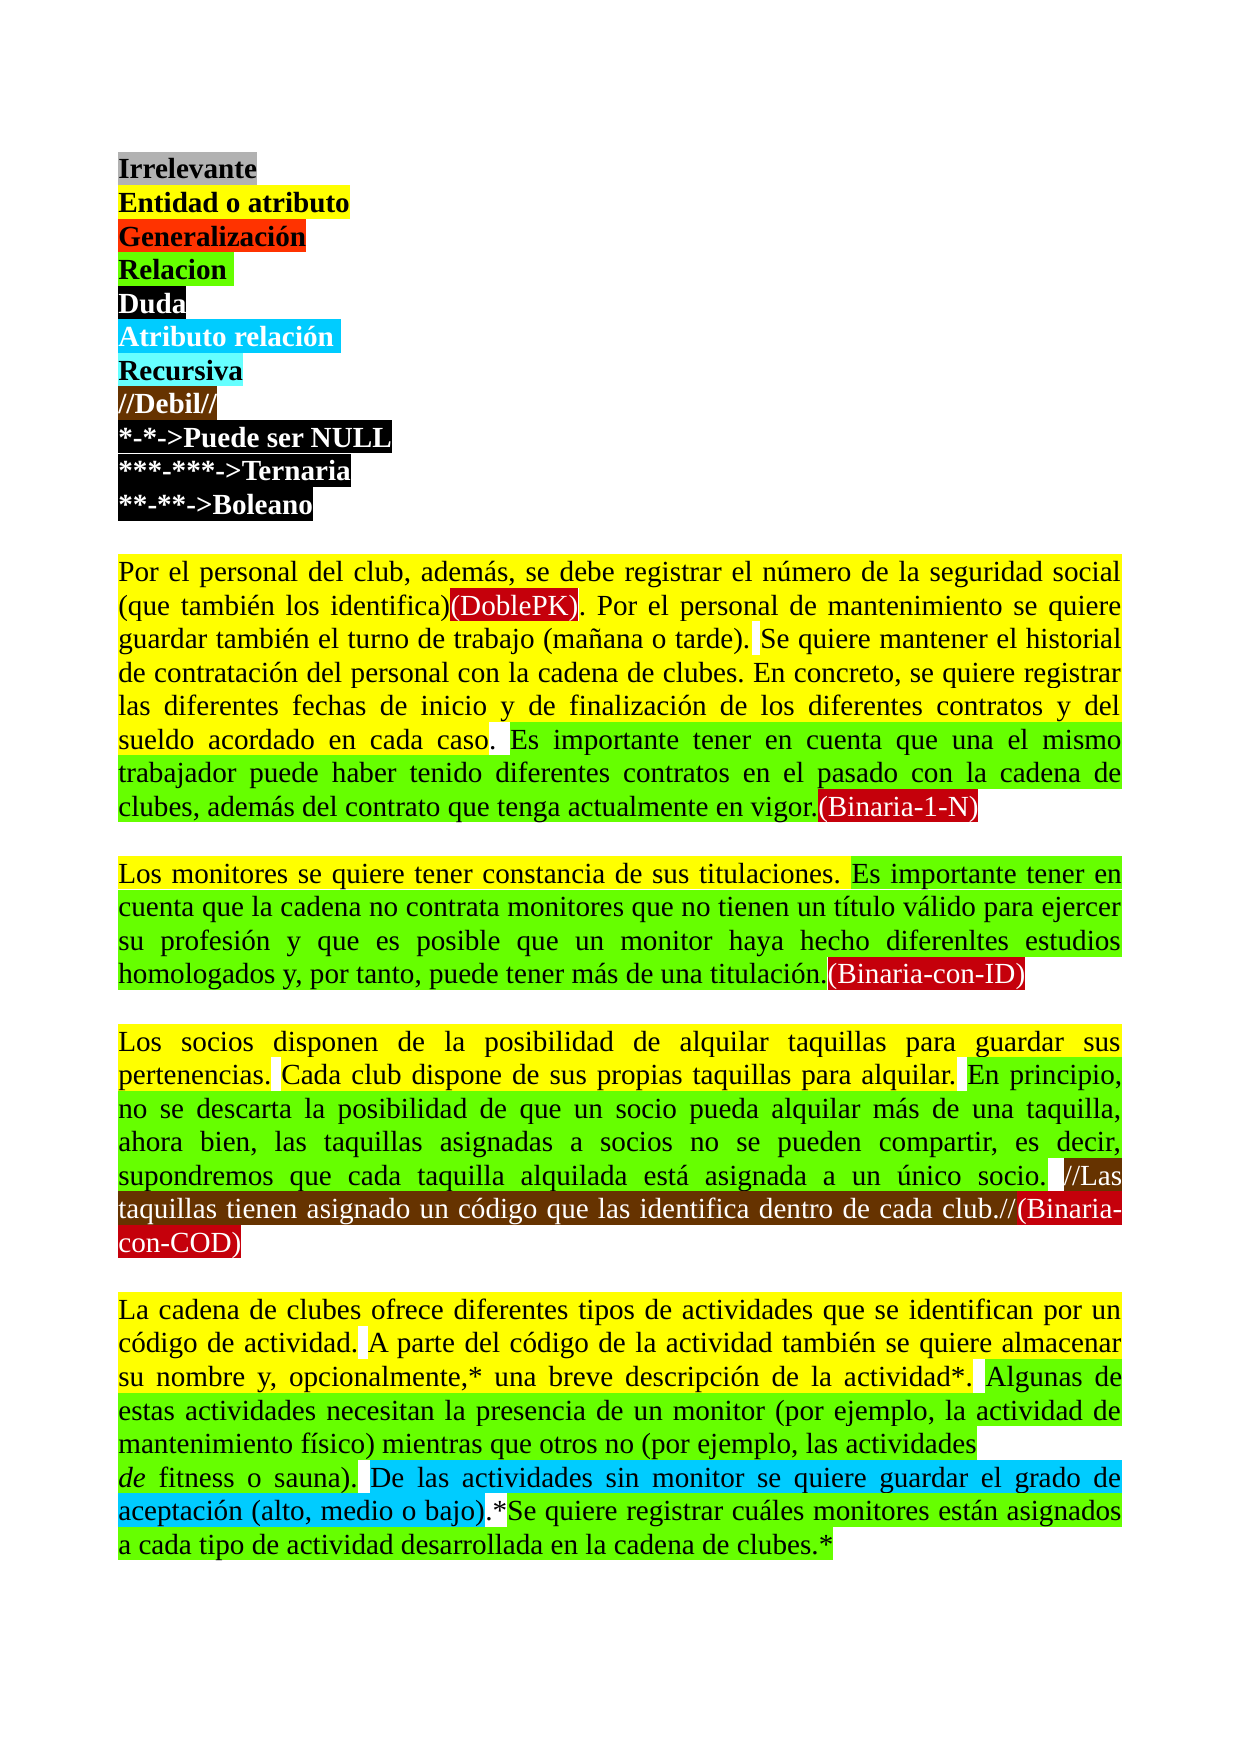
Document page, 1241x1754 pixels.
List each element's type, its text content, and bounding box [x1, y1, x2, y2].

text de fitness o sauna). De las actividades sin monitor se quiere guardar el grado de aceptación (alto, medio o bajo).*Se quiere registrar cuáles monitores están asignados a cada tipo de actividad desarrollada en la cadena de clubes.* [118, 1460, 1122, 1560]
text Irrelevante [118, 152, 1122, 185]
text Relacion [118, 252, 1122, 286]
text La cadena de clubes ofrece diferentes tipos de actividades que se identifican por un código de actividad. A parte del código de la actividad también se quiere almacenar su nombre y, opcionalmente,* una breve descripción de la actividad*. Algunas de estas actividades necesitan la presencia de un monitor (por ejemplo, la actividad de mantenimiento físico) mientras que otros no (por ejemplo, las actividades [118, 1292, 1122, 1460]
text Los socios disponen de la posibilidad de alquilar taquillas para guardar sus pertenencias. Cada club dispone de sus propias taquillas para alquilar. En principio, no se descarta la posibilidad de que un socio pueda alquilar más de una taquilla, ahora bien, las taquillas asignadas a socios no se pueden compartir, es decir, supondremos que cada taquilla alquilada está asignada a un único socio. //Las taquillas tienen asignado un código que las identifica dentro de cada club.//(Binaria-con-COD) [118, 1024, 1122, 1258]
text Entidad o atributo [118, 185, 1122, 219]
text Recursiva [118, 353, 1122, 386]
text **-**->Boleano [118, 487, 1122, 521]
text Duda [118, 286, 1122, 319]
text Por el personal del club, además, se debe registrar el número de la seguridad social (que también los identifica)(DoblePK). Por el personal de mantenimiento se quiere guardar también el turno de trabajo (mañana o tarde). Se quiere mantener el historial de contratación del personal con la cadena de clubes. En concreto, se quiere registrar las diferentes fechas de inicio y de finalización de los diferentes contratos y del sueldo acordado en cada caso. Es importante tener en cuenta que una el mismo trabajador puede haber tenido diferentes contratos en el pasado con la cadena de clubes, además del contrato que tenga actualmente en vigor.(Binaria-1-N) [118, 554, 1122, 822]
text Los monitores se quiere tener constancia de sus titulaciones. Es importante tener en cuenta que la cadena no contrata monitores que no tienen un título válido para ejercer su profesión y que es posible que un monitor haya hecho diferenltes estudios homologados y, por tanto, puede tener más de una titulación.(Binaria-con-ID) [118, 856, 1122, 990]
text Generalización [118, 219, 1122, 252]
text ***-***->Ternaria [118, 453, 1122, 487]
text //Debil// [118, 386, 1122, 420]
text *-*->Puede ser NULL [118, 420, 1122, 453]
text Atributo relación [118, 319, 1122, 353]
